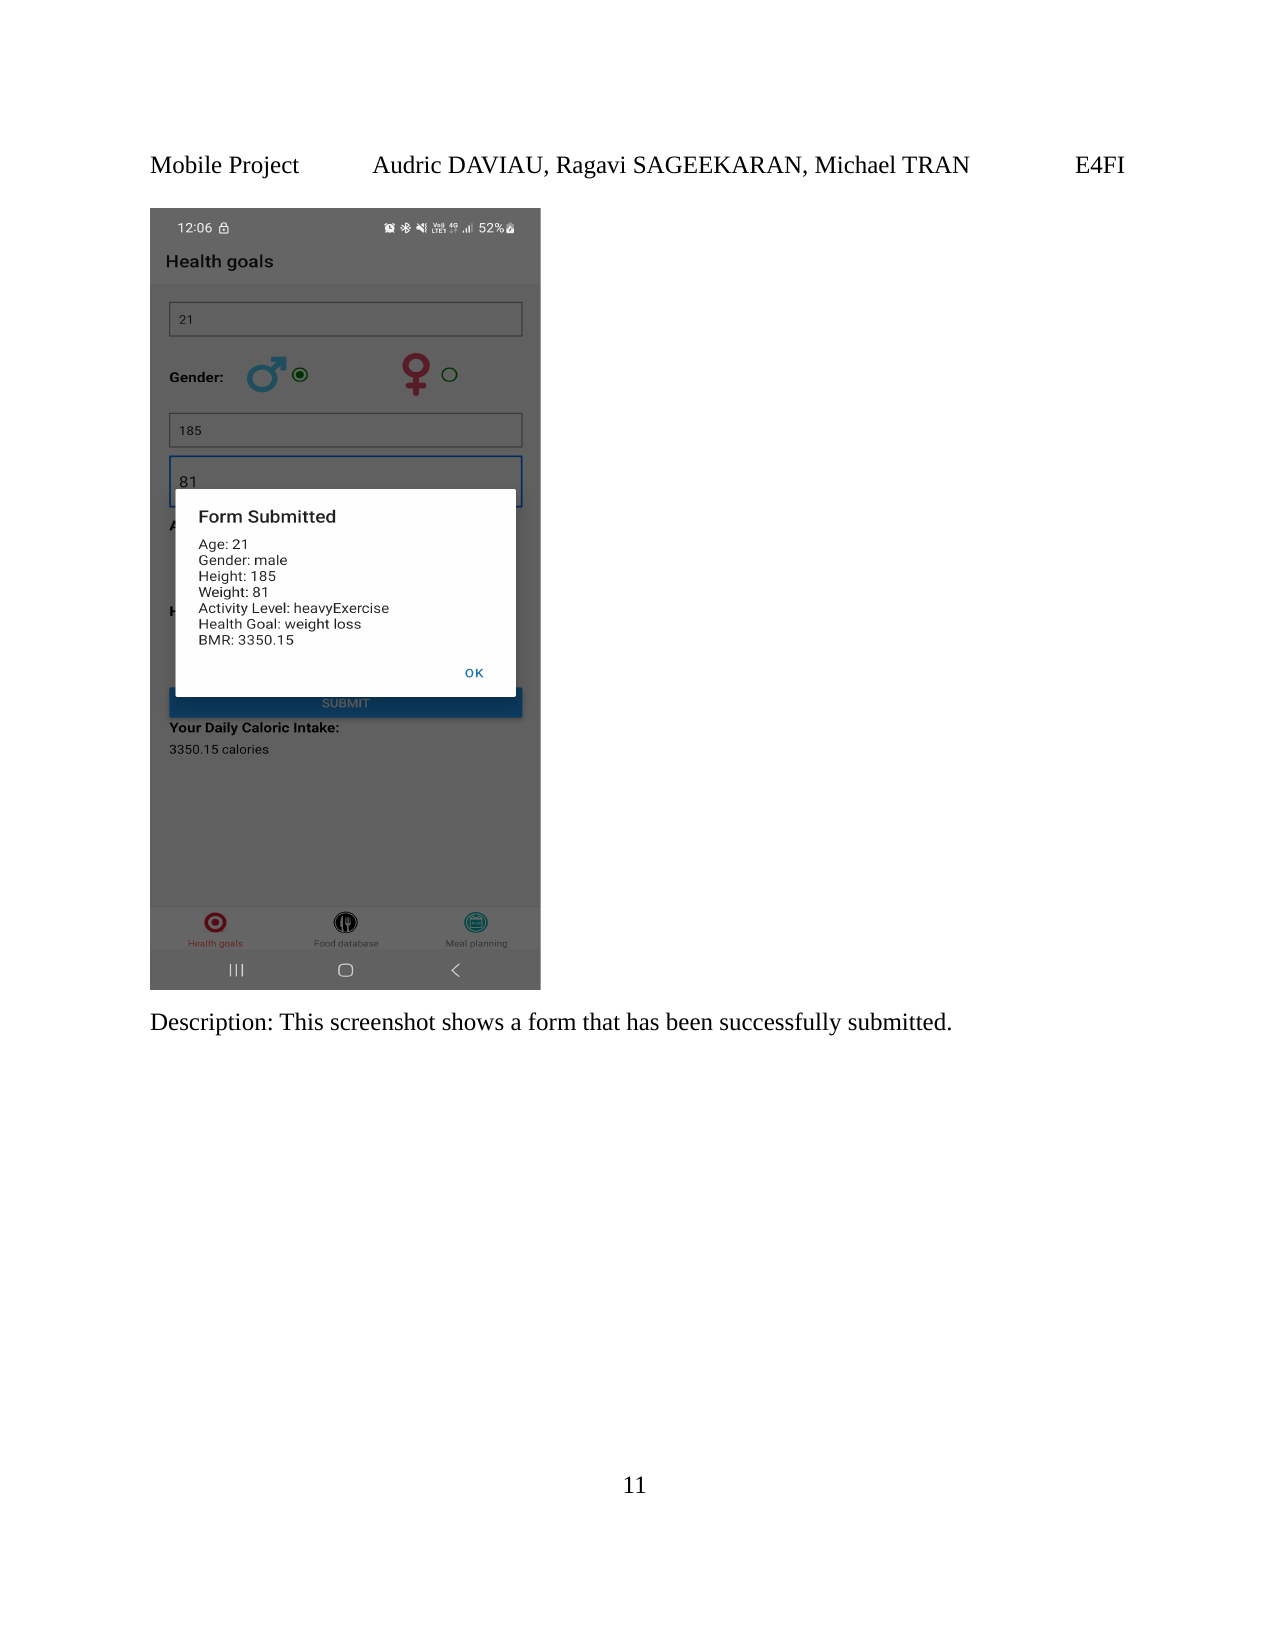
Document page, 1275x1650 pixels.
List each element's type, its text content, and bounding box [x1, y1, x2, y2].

picture [150, 208, 541, 990]
text Description: This screenshot shows a form that has been successfully submitted. [150, 1007, 1125, 1036]
